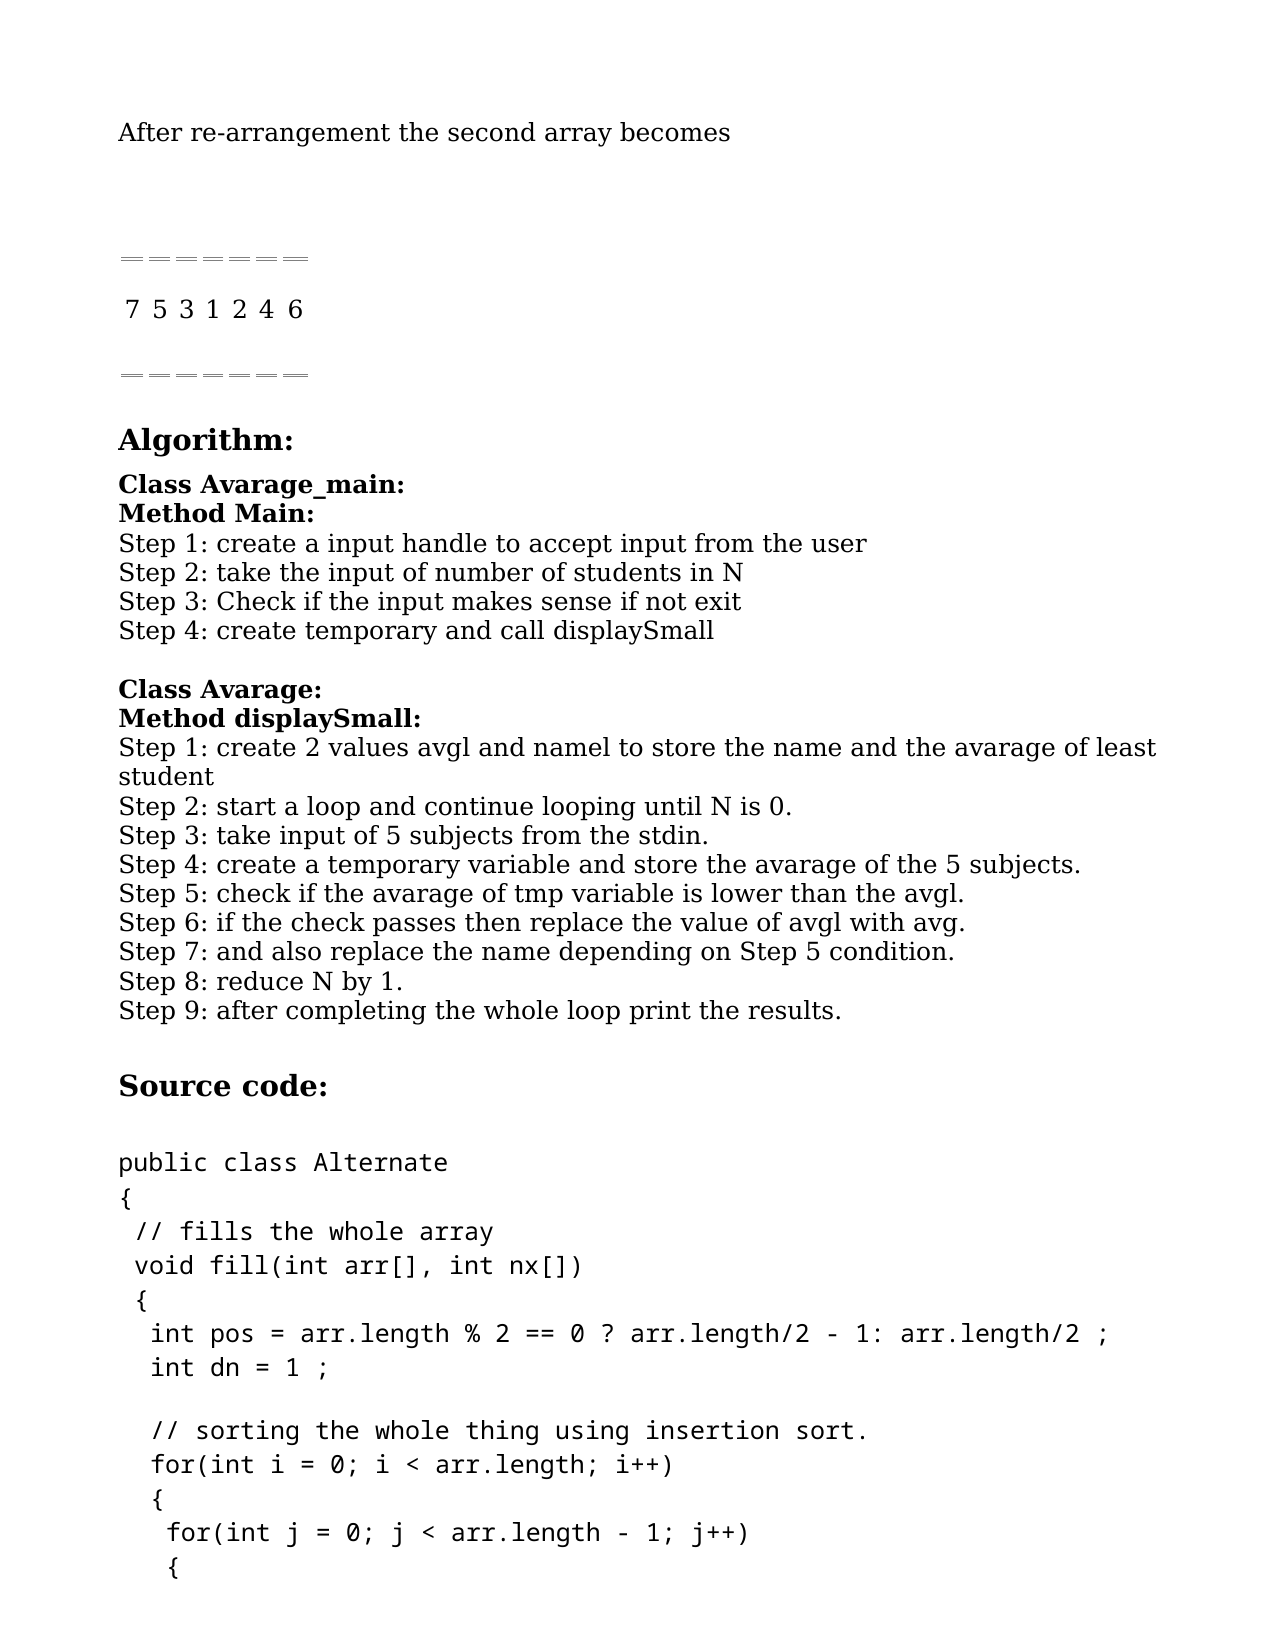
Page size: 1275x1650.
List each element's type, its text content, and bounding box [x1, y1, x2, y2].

table_cell [200, 357, 226, 409]
table_cell 7 [118, 292, 146, 357]
table_cell 6 [280, 292, 311, 357]
table_header [280, 240, 311, 292]
table_cell [280, 357, 311, 409]
table_cell 1 [200, 292, 226, 357]
table_cell [173, 357, 200, 409]
table_header [253, 240, 280, 292]
table_header [118, 240, 146, 292]
table_cell 3 [173, 292, 200, 357]
table_cell [226, 357, 253, 409]
text public class Alternate { // fills the whole array void fill(int arr[], int nx[]) { int pos = arr.length % 2 == 0 ? arr.length/2 - 1: arr.length/2 ; int dn = 1 ; // sorting the whole thing using insertion sort. for(int i = 0; i < arr.length; i++) { for(int j = 0; j < arr.length - 1; j++) { [118, 1116, 1216, 1583]
table_cell 2 [226, 292, 253, 357]
table_cell [253, 357, 280, 409]
table_cell 4 [253, 292, 280, 357]
table_header [173, 240, 200, 292]
table_cell 5 [146, 292, 173, 357]
table_header [146, 240, 173, 292]
text Class Avarage_main: Method Main: Step 1: create a input handle to accept input from the user Step 2: take the input of number of students in N Step 3: Check if the input makes sense if not exit Step 4: create temporary and call displaySmall Class Avarage: Method displaySmall: Step 1: create 2 values avgl and namel to store the name and the avarage of least student Step 2: start a loop and continue looping until N is 0. Step 3: take input of 5 subjects from the stdin. Step 4: create a temporary variable and store the avarage of the 5 subjects. Step 5: check if the avarage of tmp variable is lower than the avgl. Step 6: if the check passes then replace the value of avgl with avg. Step 7: and also replace the name depending on Step 5 condition. Step 8: reduce N by 1. Step 9: after completing the whole loop print the results. [118, 470, 1216, 1025]
subtitle Source code: [118, 1069, 1216, 1103]
subtitle Algorithm: [118, 423, 1216, 458]
table_cell [118, 357, 146, 409]
table_header [200, 240, 226, 292]
text After re-arrangement the second array becomes [118, 118, 1216, 147]
table_cell [146, 357, 173, 409]
table_header [226, 240, 253, 292]
